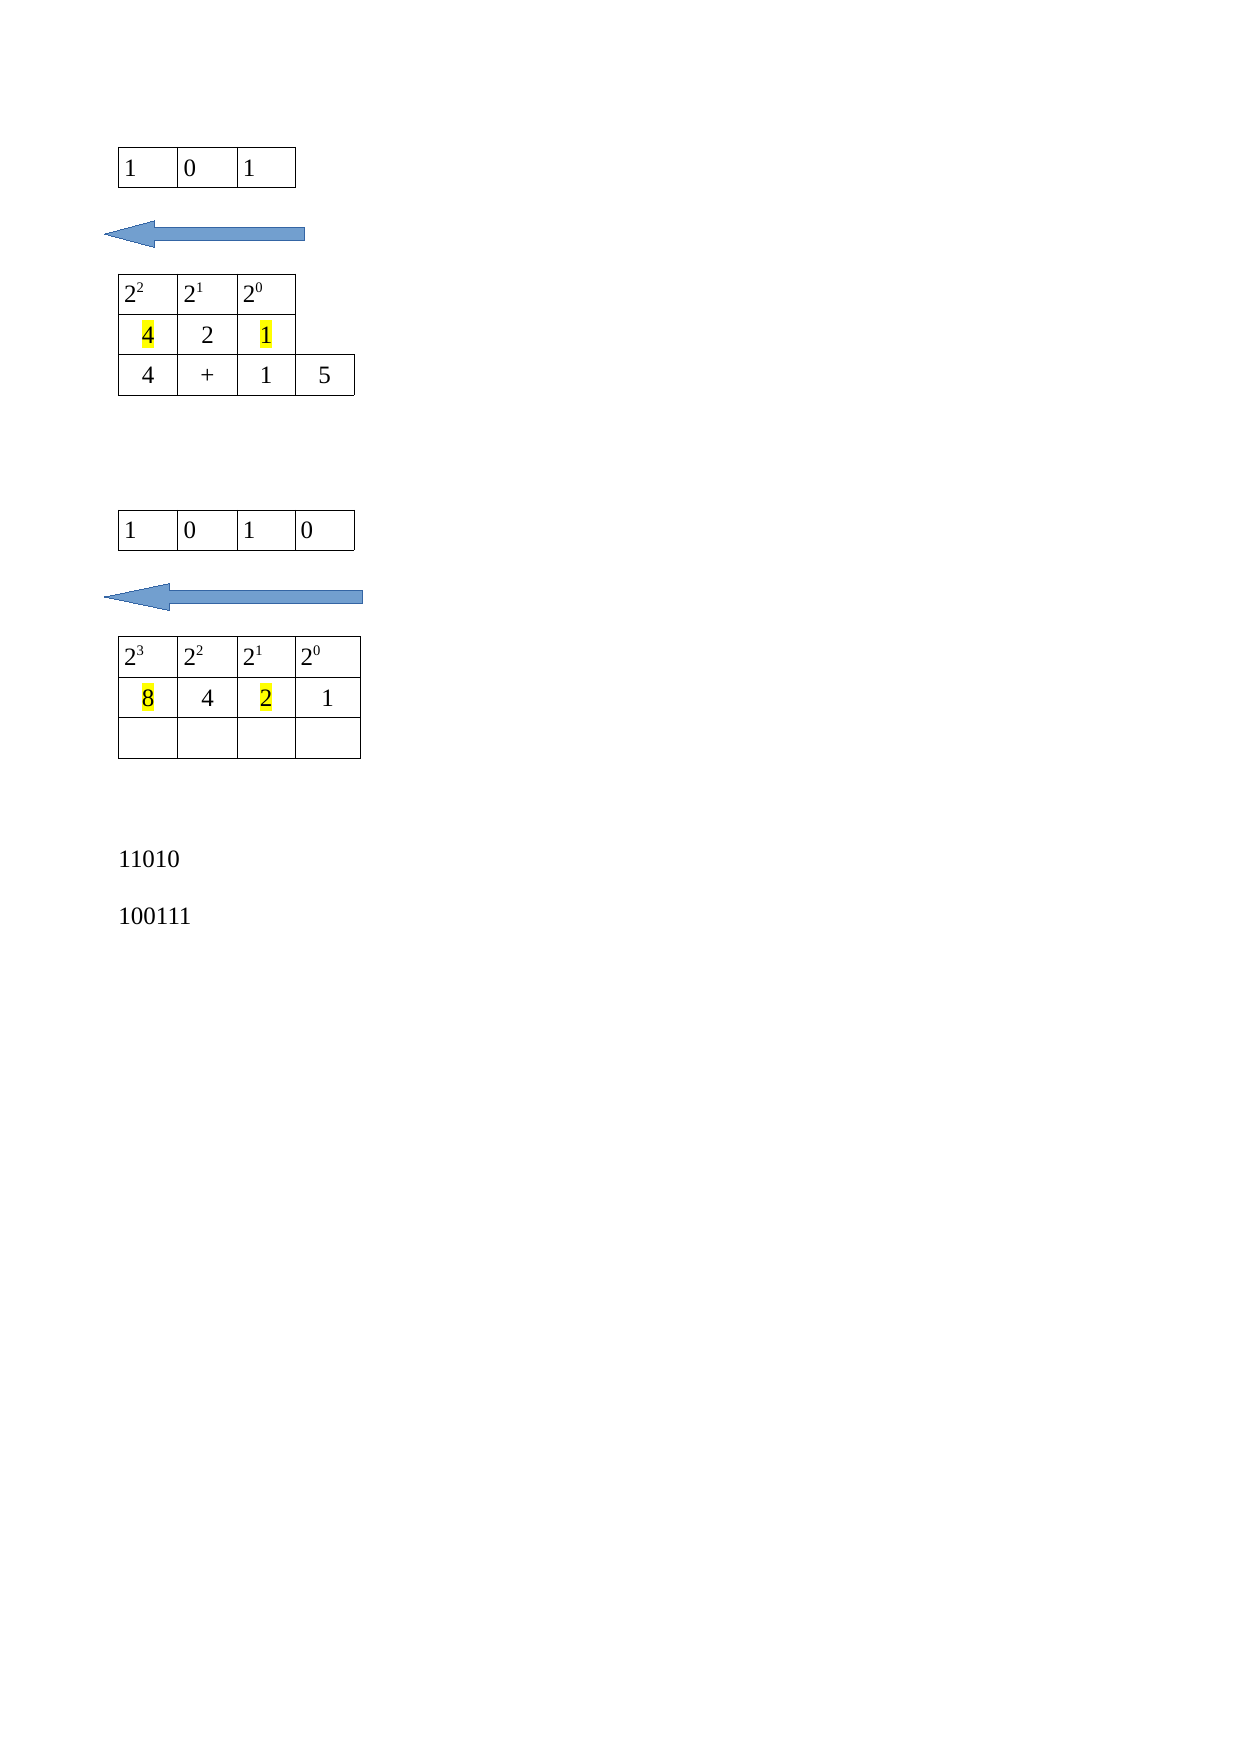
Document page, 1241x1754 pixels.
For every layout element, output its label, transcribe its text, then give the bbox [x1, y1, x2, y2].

table_cell [119, 718, 177, 757]
table_header 4 [119, 355, 177, 395]
table_header 21 [178, 275, 237, 314]
table_header 23 [119, 637, 177, 677]
table_header 0 [178, 511, 237, 550]
table_header 22 [119, 275, 177, 314]
table_header 20 [238, 275, 295, 314]
table_cell [238, 718, 295, 757]
table_cell 2 [238, 678, 295, 717]
table_header 5 [296, 355, 354, 395]
text 11010 [118, 844, 1122, 872]
table_header 0 [178, 148, 237, 187]
table_header 1 [238, 148, 295, 187]
table_header 4 [119, 315, 177, 354]
table_header 1 [238, 511, 295, 550]
table_header 22 [178, 637, 237, 677]
table_header 20 [296, 637, 360, 677]
table_cell [296, 718, 360, 757]
table_cell 4 [178, 678, 237, 717]
table_header 1 [119, 148, 177, 187]
table_header 1 [238, 355, 295, 395]
table_header 2 [178, 315, 237, 354]
table_cell [178, 718, 237, 757]
table_header 1 [238, 315, 295, 354]
text 100111 [118, 901, 1122, 930]
table_header + [178, 355, 237, 395]
table_cell 8 [119, 678, 177, 717]
table_header 1 [119, 511, 177, 550]
table_cell 1 [296, 678, 360, 717]
table_header 21 [238, 637, 295, 677]
table_header 0 [296, 511, 354, 550]
